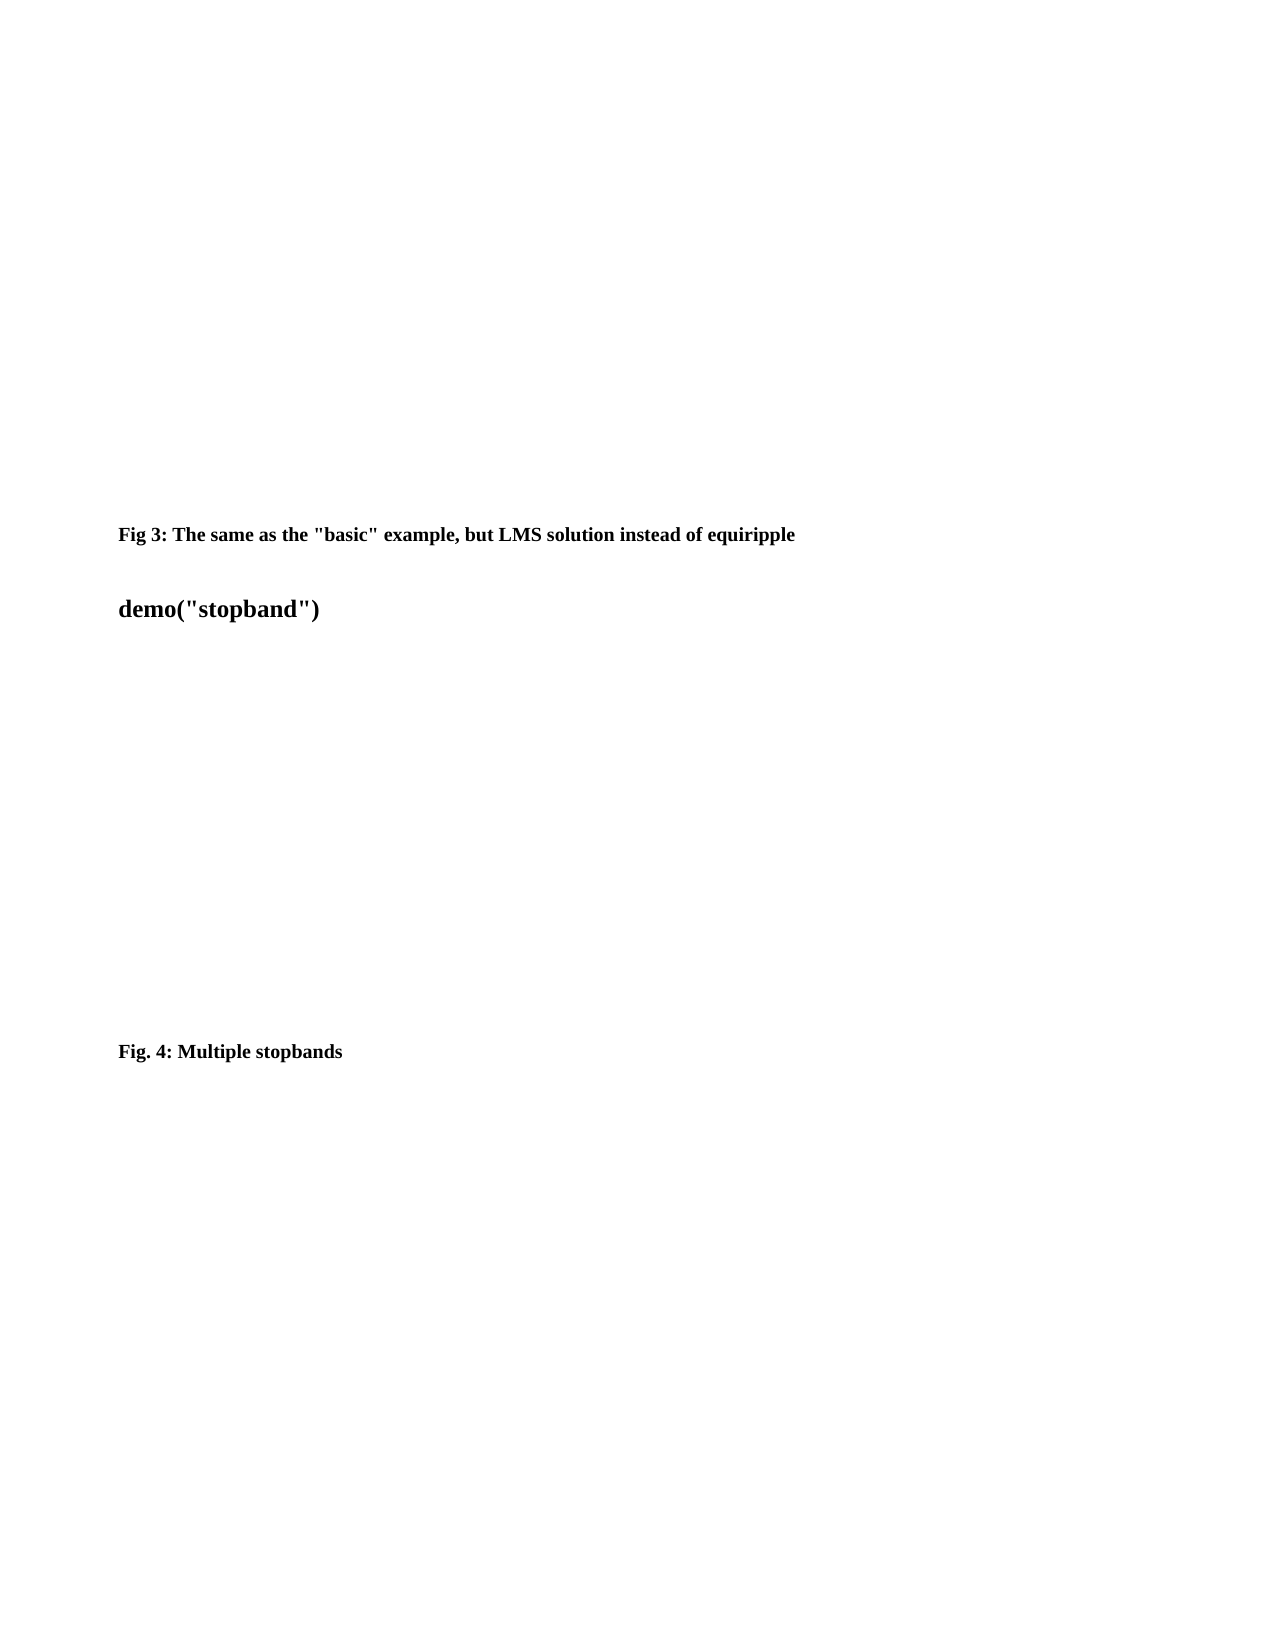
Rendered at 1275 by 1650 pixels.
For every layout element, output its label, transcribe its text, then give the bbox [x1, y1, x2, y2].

subtitle demo("stopband") [118, 594, 1157, 622]
text Fig 3: The same as the "basic" example, but LMS solution instead of equiripple [118, 118, 1157, 556]
text Fig. 4: Multiple stopbands [118, 635, 1157, 1073]
